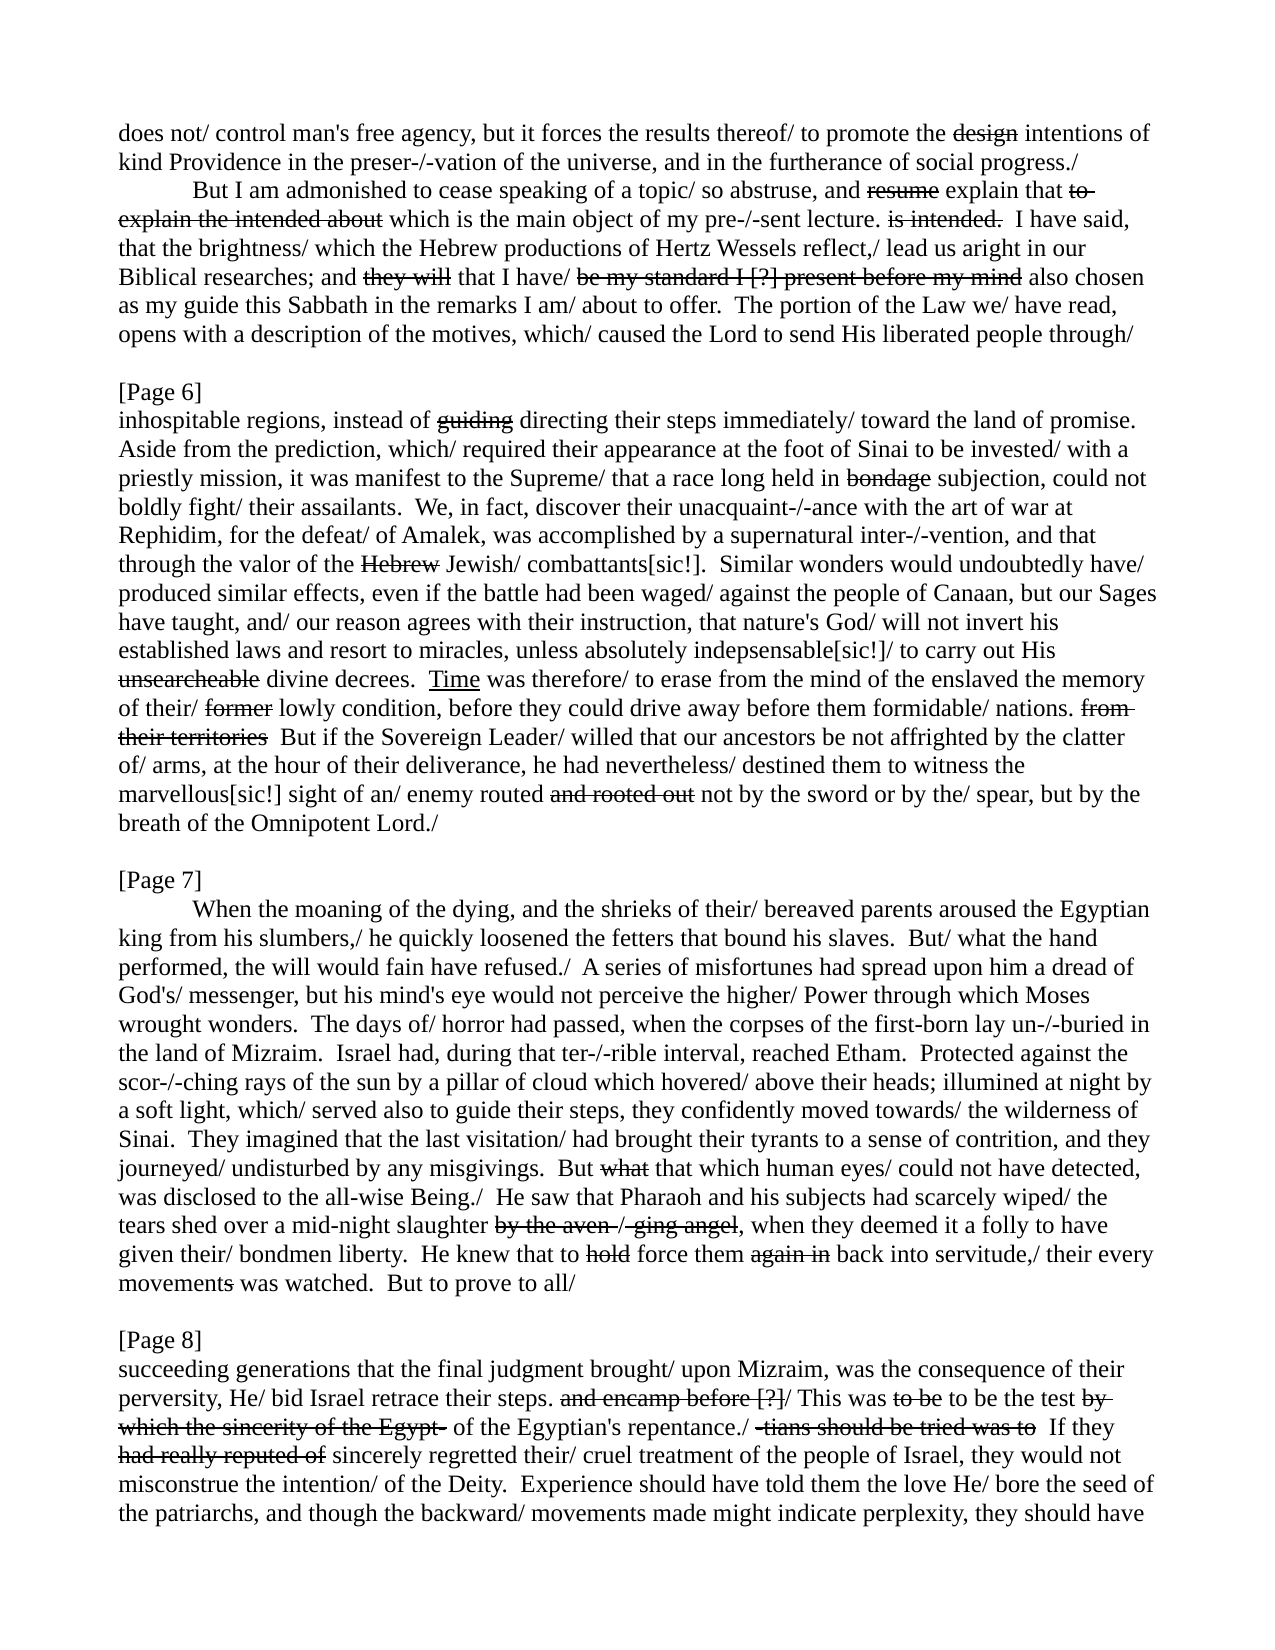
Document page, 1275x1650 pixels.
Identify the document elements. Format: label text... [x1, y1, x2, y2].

text inhospitable regions, instead of guiding directing their steps immediately/ toward the land of promise. Aside from the prediction, which/ required their appearance at the foot of Sinai to be invested/ with a priestly mission, it was manifest to the Supreme/ that a race long held in bondage subjection, could not boldly fight/ their assailants. We, in fact, discover their unacquaint-/-ance with the art of war at Rephidim, for the defeat/ of Amalek, was accomplished by a supernatural inter-/-vention, and that through the valor of the Hebrew Jewish/ combattants[sic!]. Similar wonders would undoubtedly have/ produced similar effects, even if the battle had been waged/ against the people of Canaan, but our Sages have taught, and/ our reason agrees with their instruction, that nature's God/ will not invert his established laws and resort to miracles, unless absolutely indepsensable[sic!]/ to carry out His unsearcheable divine decrees. Time was therefore/ to erase from the mind of the enslaved the memory of their/ former lowly condition, before they could drive away before them formidable/ nations. from their territories But if the Sovereign Leader/ willed that our ancestors be not affrighted by the clatter of/ arms, at the hour of their deliverance, he had nevertheless/ destined them to witness the marvellous[sic!] sight of an/ enemy routed and rooted out not by the sword or by the/ spear, but by the breath of the Omnipotent Lord./ [118, 406, 1157, 837]
text [Page 6] [118, 377, 1157, 406]
text [Page 7] [118, 866, 1157, 894]
text does not/ control man's free agency, but it forces the results thereof/ to promote the design intentions of kind Providence in the preser-/-vation of the universe, and in the furtherance of social progress./ [118, 118, 1157, 176]
text When the moaning of the dying, and the shrieks of their/ bereaved parents aroused the Egyptian king from his slumbers,/ he quickly loosened the fetters that bound his slaves. But/ what the hand performed, the will would fain have refused./ A series of misfortunes had spread upon him a dread of God's/ messenger, but his mind's eye would not perceive the higher/ Power through which Moses wrought wonders. The days of/ horror had passed, when the corpses of the first-born lay un-/-buried in the land of Mizraim. Israel had, during that ter-/-rible interval, reached Etham. Protected against the scor-/-ching rays of the sun by a pillar of cloud which hovered/ above their heads; illumined at night by a soft light, which/ served also to guide their steps, they confidently moved towards/ the wilderness of Sinai. They imagined that the last visitation/ had brought their tyrants to a sense of contrition, and they journeyed/ undisturbed by any misgivings. But what that which human eyes/ could not have detected, was disclosed to the all-wise Being./ He saw that Pharaoh and his subjects had scarcely wiped/ the tears shed over a mid-night slaughter by the aven-/-ging angel, when they deemed it a folly to have given their/ bondmen liberty. He knew that to hold force them again in back into servitude,/ their every movements was watched. But to prove to all/ [118, 894, 1157, 1297]
text succeeding generations that the final judgment brought/ upon Mizraim, was the consequence of their perversity, He/ bid Israel retrace their steps. and encamp before [?]/ This was to be to be the test by which the sincerity of the Egypt- of the Egyptian's repentance./ -tians should be tried was to If they had really reputed of sincerely regretted their/ cruel treatment of the people of Israel, they would not misconstrue the intention/ of the Deity. Experience should have told them the love He/ bore the seed of the patriarchs, and though the backward/ movements made might indicate perplexity, they should have [118, 1354, 1157, 1527]
text [Page 8] [118, 1326, 1157, 1354]
text But I am admonished to cease speaking of a topic/ so abstruse, and resume explain that to explain the intended about which is the main object of my pre-/-sent lecture. is intended. I have said, that the brightness/ which the Hebrew productions of Hertz Wessels reflect,/ lead us aright in our Biblical researches; and they will that I have/ be my standard I [?] present before my mind also chosen as my guide this Sabbath in the remarks I am/ about to offer. The portion of the Law we/ have read, opens with a description of the motives, which/ caused the Lord to send His liberated people through/ [118, 176, 1157, 348]
